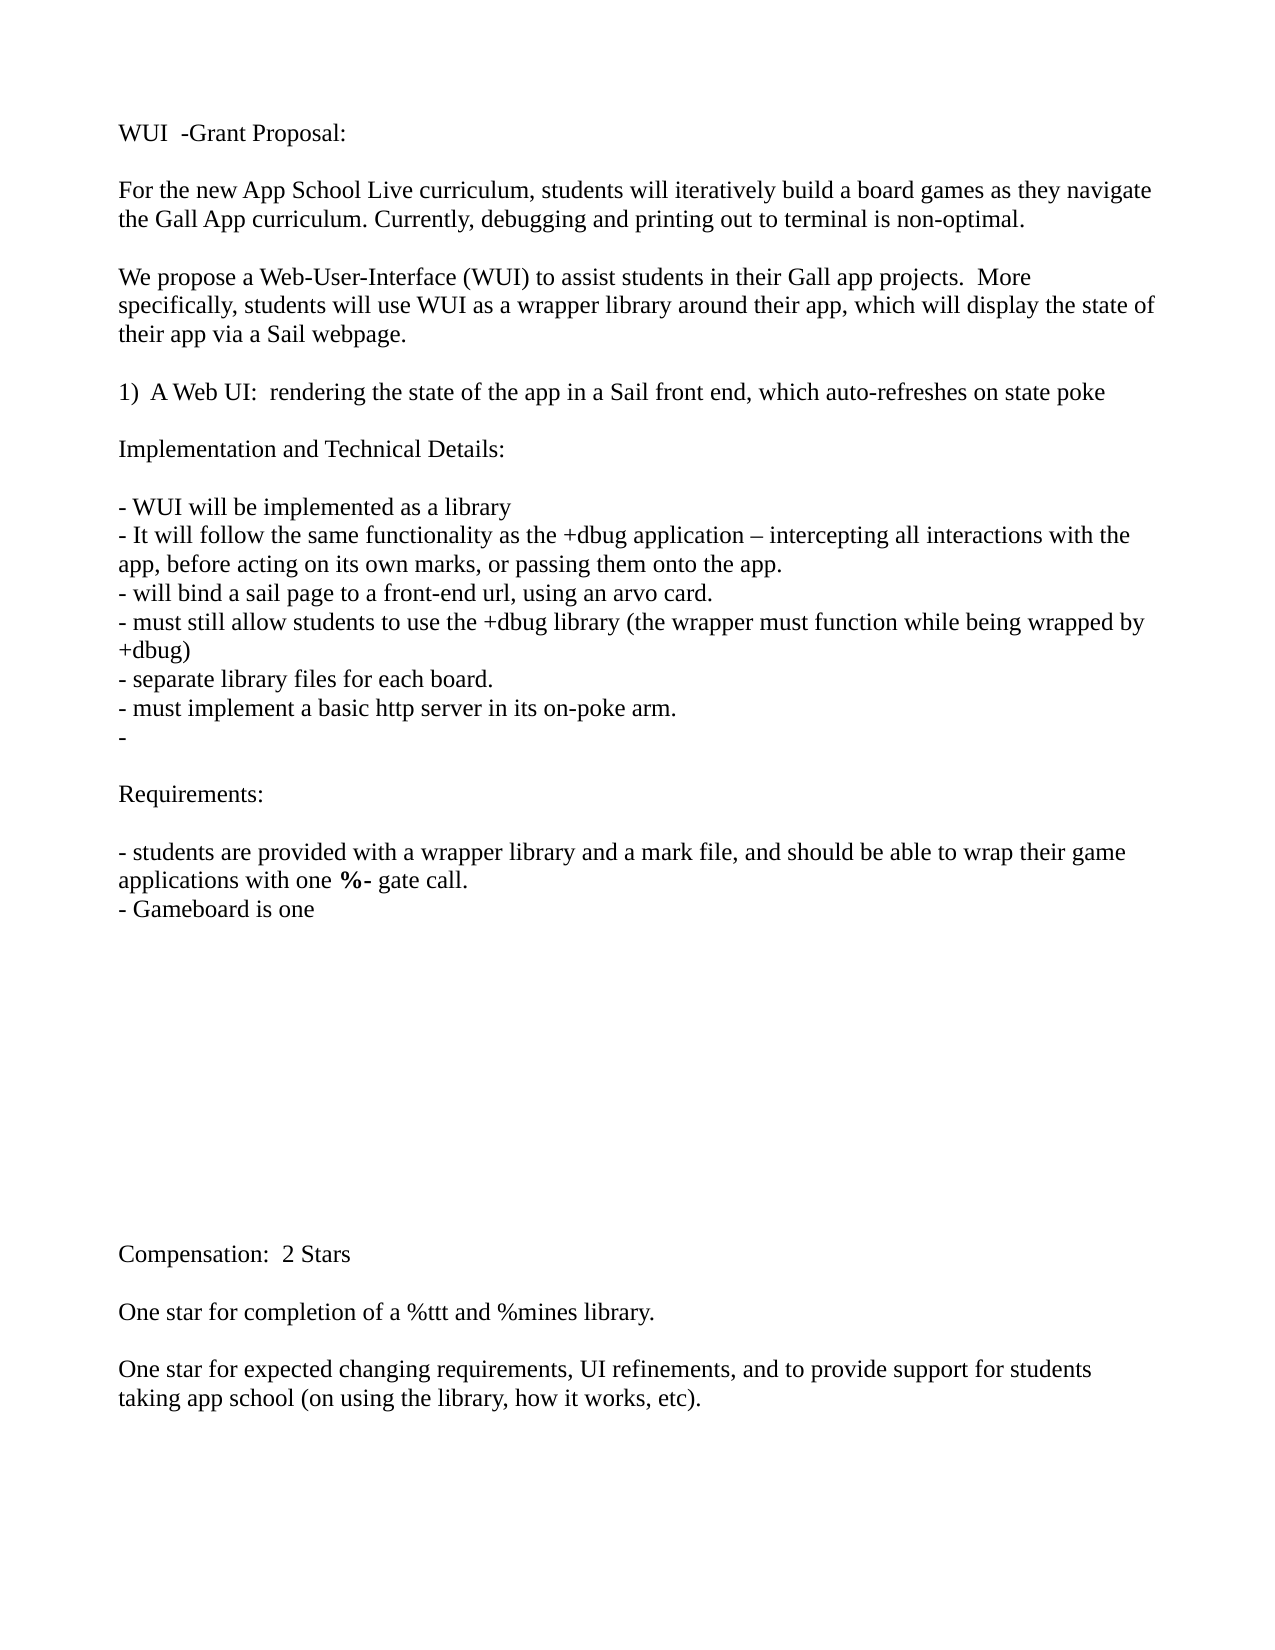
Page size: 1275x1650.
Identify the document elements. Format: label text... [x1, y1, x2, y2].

text - must still allow students to use the +dbug library (the wrapper must function while being wrapped by +dbug) [118, 607, 1157, 664]
text - will bind a sail page to a front-end url, using an arvo card. [118, 578, 1157, 607]
text - Gameboard is one [118, 894, 1157, 923]
text WUI -Grant Proposal: [118, 118, 1157, 147]
text - It will follow the same functionality as the +dbug application – intercepting all interactions with the app, before acting on its own marks, or passing them onto the app. [118, 521, 1157, 578]
text For the new App School Live curriculum, students will iteratively build a board games as they navigate the Gall App curriculum. Currently, debugging and printing out to terminal is non-optimal. [118, 176, 1157, 233]
text Compensation: 2 Stars [118, 1239, 1157, 1268]
text - must implement a basic http server in its on-poke arm. [118, 693, 1157, 722]
text One star for completion of a %ttt and %mines library. [118, 1297, 1157, 1326]
text We propose a Web-User-Interface (WUI) to assist students in their Gall app projects. More specifically, students will use WUI as a wrapper library around their app, which will display the state of their app via a Sail webpage. [118, 262, 1157, 348]
text - WUI will be implemented as a library [118, 492, 1157, 521]
text One star for expected changing requirements, UI refinements, and to provide support for students taking app school (on using the library, how it works, etc). [118, 1354, 1157, 1412]
text Requirements: [118, 779, 1157, 808]
text 1) A Web UI: rendering the state of the app in a Sail front end, which auto-refreshes on state poke [118, 377, 1157, 406]
text - students are provided with a wrapper library and a mark file, and should be able to wrap their game applications with one %- gate call. [118, 837, 1157, 894]
text - separate library files for each board. [118, 664, 1157, 693]
text - [118, 722, 1157, 751]
text Implementation and Technical Details: [118, 434, 1157, 463]
